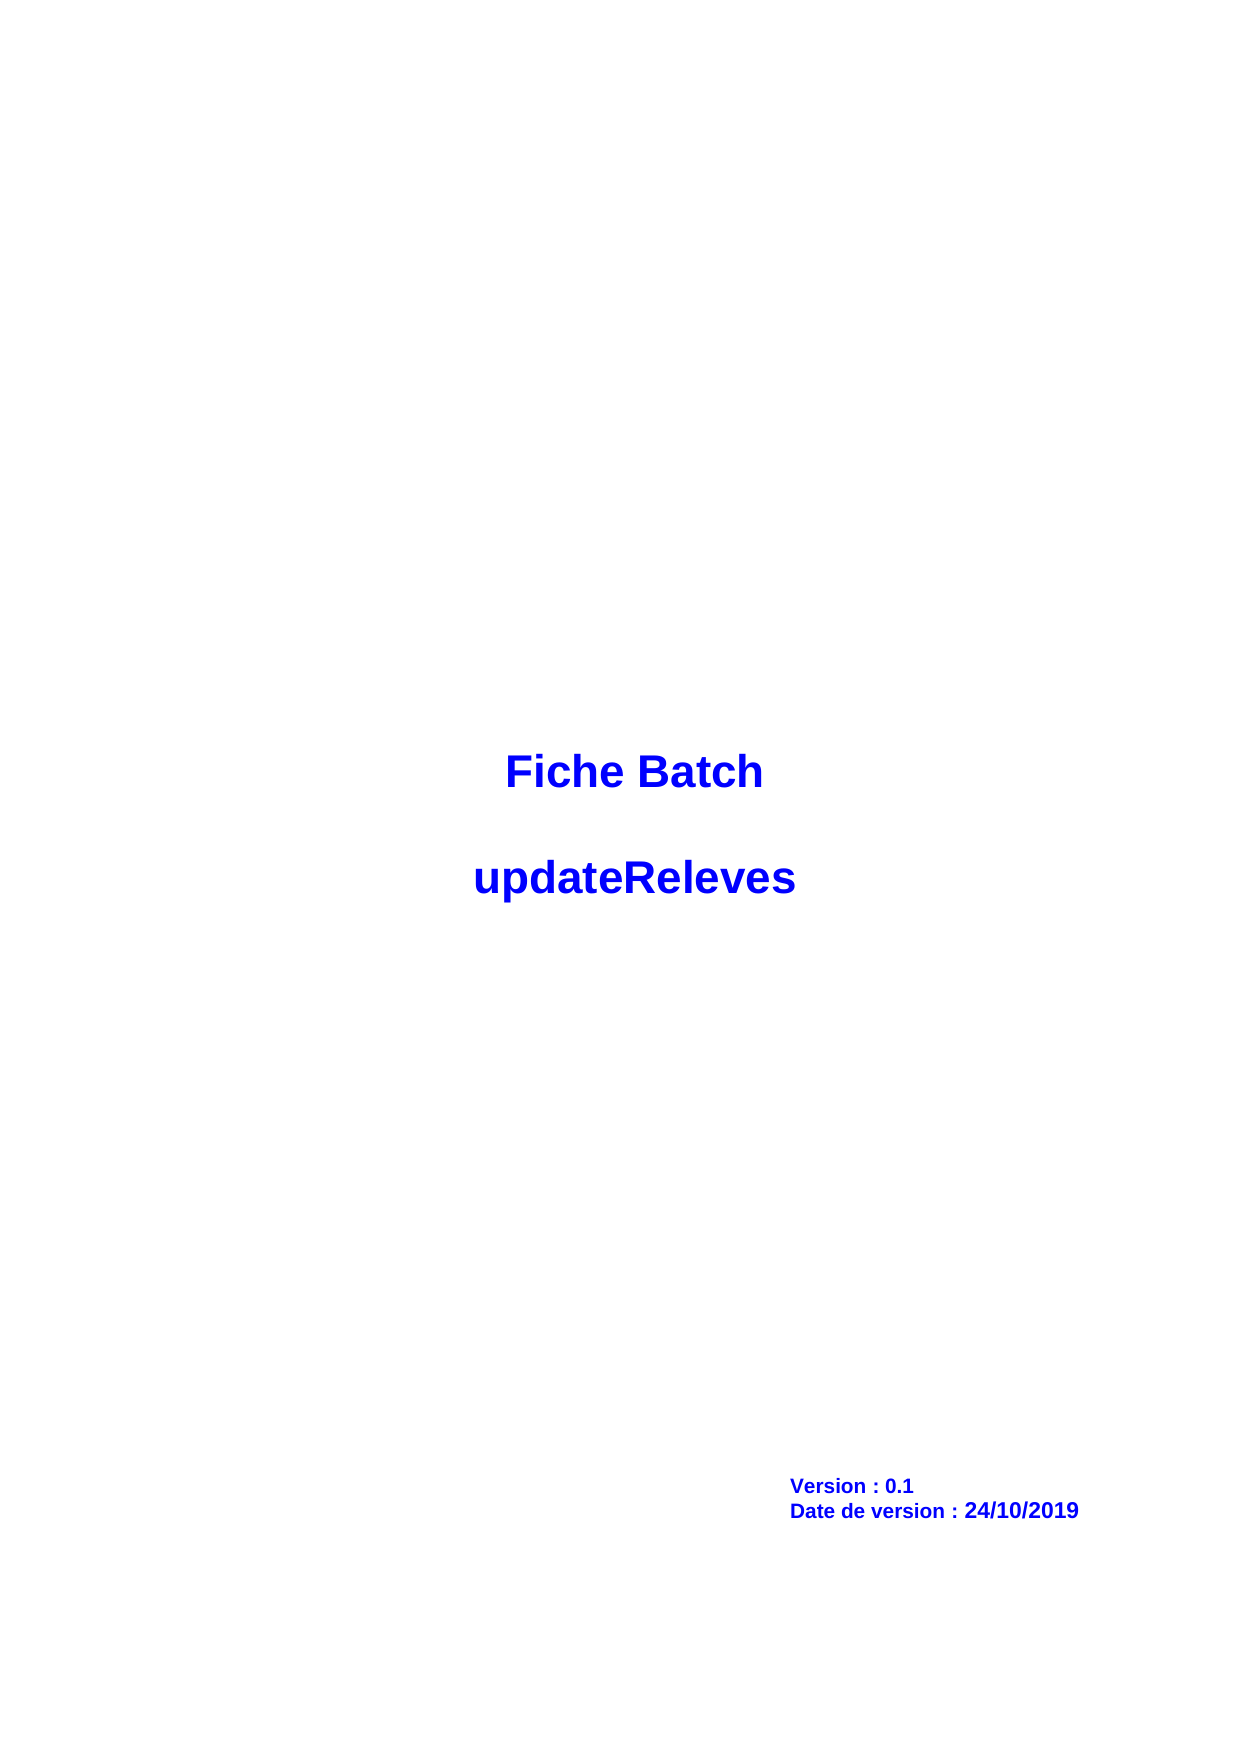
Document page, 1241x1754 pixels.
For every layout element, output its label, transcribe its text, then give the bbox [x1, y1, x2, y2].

table_header [148, 148, 320, 174]
table_cell Fiche Batch updateReleves [148, 174, 1122, 1473]
table_cell Version : 0.1 Date de version : 24/10/2019 [783, 1474, 1122, 1524]
table_header [320, 148, 783, 174]
table_cell [148, 1474, 320, 1524]
table_cell [320, 1474, 783, 1524]
table_header [783, 148, 1122, 174]
